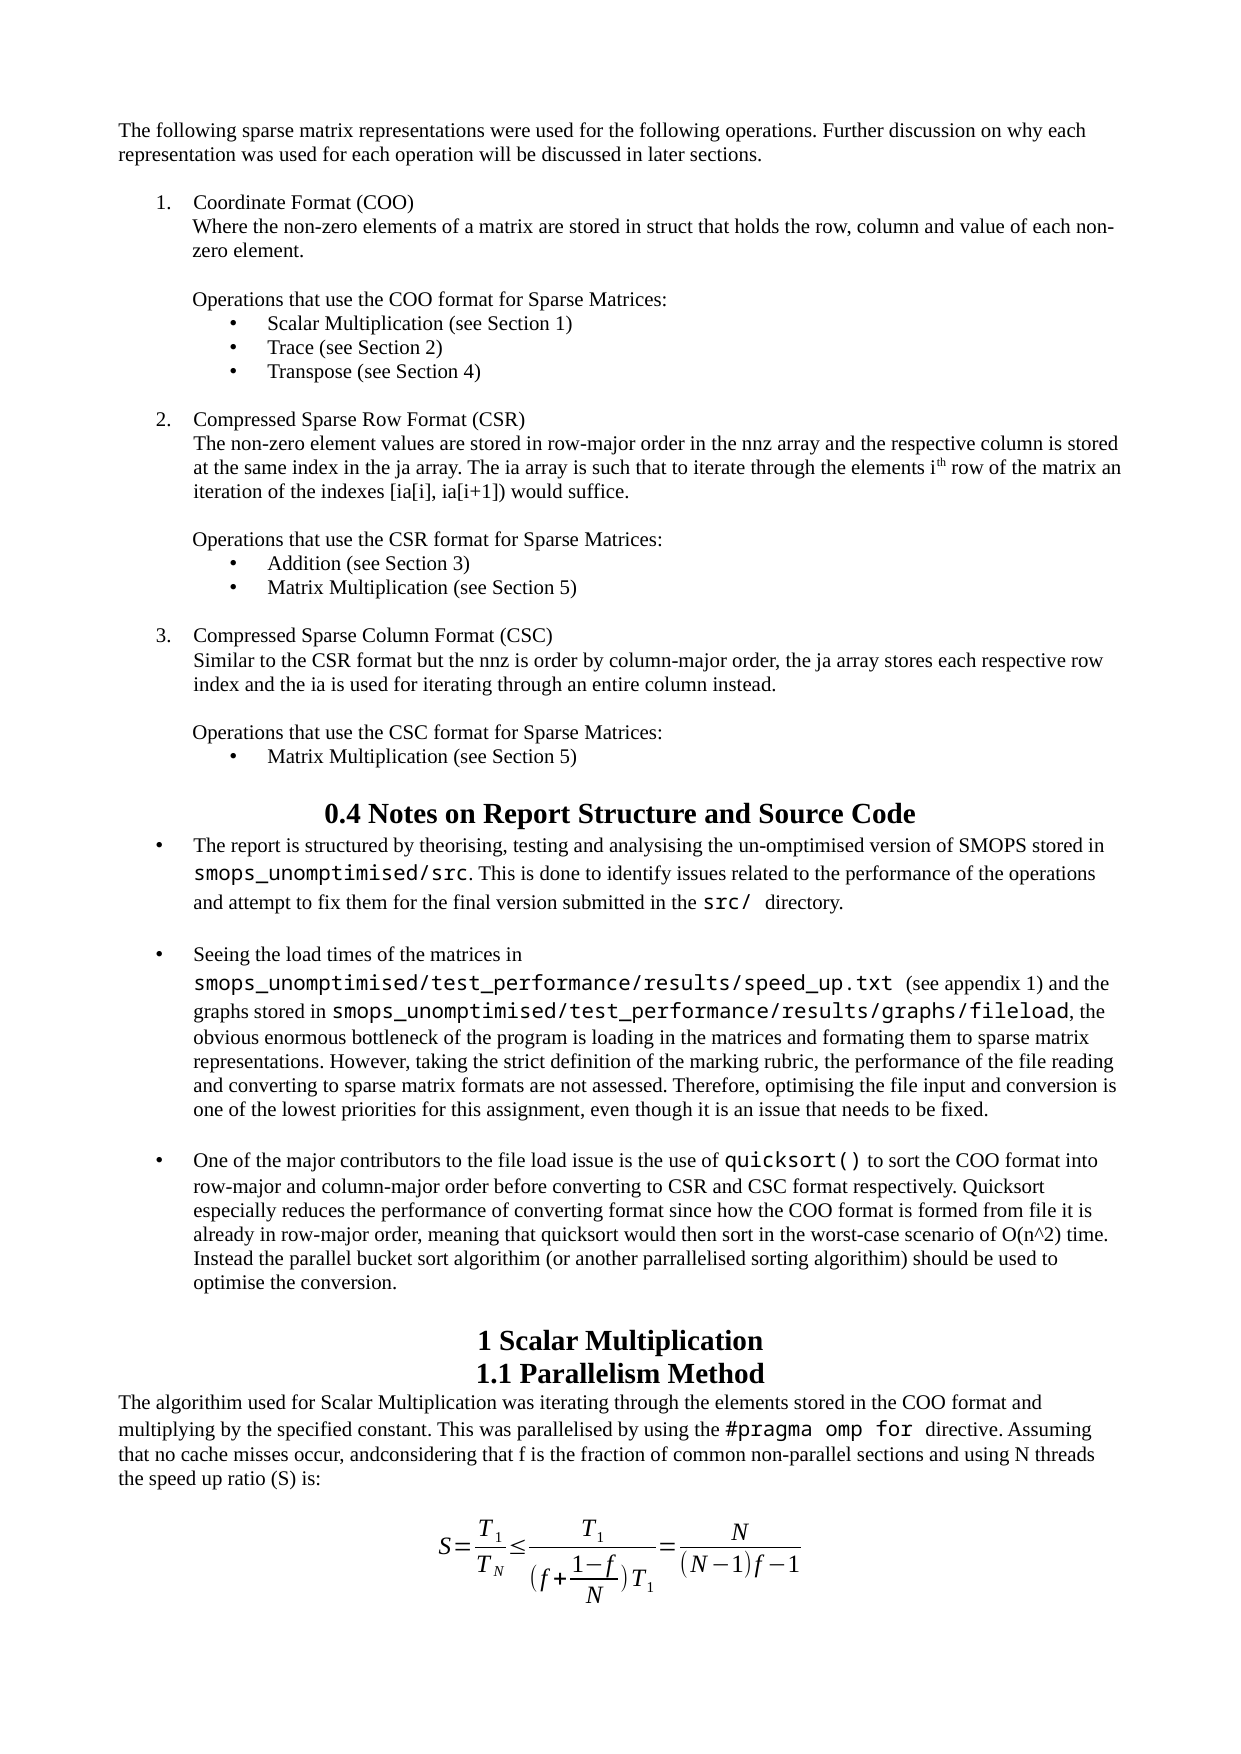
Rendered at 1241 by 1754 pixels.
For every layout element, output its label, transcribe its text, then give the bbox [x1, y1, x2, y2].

list Transpose (see Section 4) [229, 359, 1122, 383]
list The non-zero element values are stored in row-major order in the nnz array and the respective column is stored at the same index in the ja array. The ia array is such that to iterate through the elements ith row of the matrix an iteration of the indexes [ia[i], ia[i+1]) would suffice. [156, 431, 1122, 503]
text Operations that use the CSR format for Sparse Matrices: [118, 527, 1122, 551]
text Operations that use the COO format for Sparse Matrices: [118, 287, 1122, 311]
text 1.1 Parallelism Method [118, 1356, 1122, 1390]
text 1 Scalar Multiplication [118, 1323, 1122, 1356]
text The algorithim used for Scalar Multiplication was iterating through the elements stored in the COO format and multiplying by the specified constant. This was parallelised by using the #pragma omp for directive. Assuming that no cache misses occur, andconsidering that f is the fraction of common non-parallel sections and using N threads the speed up ratio (S) is: [118, 1390, 1122, 1490]
list One of the major contributors to the file load issue is the use of quicksort() to sort the COO format into row-major and column-major order before converting to CSR and CSC format respectively. Quicksort especially reduces the performance of converting format since how the COO format is formed from file it is already in row-major order, meaning that quicksort would then sort in the worst-case scenario of O(n^2) time. Instead the parallel bucket sort algorithim (or another parrallelised sorting algorithim) should be used to optimise the conversion. [156, 1145, 1122, 1294]
list Addition (see Section 3) [229, 551, 1122, 575]
list Trace (see Section 2) [229, 335, 1122, 359]
text Operations that use the CSC format for Sparse Matrices: [118, 720, 1122, 744]
list Coordinate Format (COO) [156, 190, 1122, 214]
text 0.4 Notes on Report Structure and Source Code [118, 797, 1122, 830]
list Similar to the CSR format but the nnz is order by column-major order, the ja array stores each respective row index and the ia is used for iterating through an entire column instead. [156, 647, 1122, 696]
list Seeing the load times of the matrices in smops_unomptimised/test_performance/results/speed_up.txt (see appendix 1) and the graphs stored in smops_unomptimised/test_performance/results/graphs/fileload, the obvious enormous bottleneck of the program is loading in the matrices and formating them to sparse matrix representations. However, taking the strict definition of the marking rubric, the performance of the file reading and converting to sparse matrix formats are not assessed. Therefore, optimising the file input and conversion is one of the lowest priorities for this assignment, even though it is an issue that needs to be fixed. [156, 939, 1122, 1121]
text The following sparse matrix representations were used for the following operations. Further discussion on why each representation was used for each operation will be discussed in later sections. [118, 118, 1122, 166]
list The report is structured by theorising, testing and analysising the un-omptimised version of SMOPS stored in smops_unomptimised/src. This is done to identify issues related to the performance of the operations and attempt to fix them for the final version submitted in the src/ directory. [156, 830, 1122, 915]
list Compressed Sparse Row Format (CSR) [156, 407, 1122, 431]
list Matrix Multiplication (see Section 5) [229, 744, 1122, 768]
list Compressed Sparse Column Format (CSC) [156, 623, 1122, 647]
text Where the non-zero elements of a matrix are stored in struct that holds the row, column and value of each non- zero element. [118, 214, 1122, 262]
list Matrix Multiplication (see Section 5) [229, 575, 1122, 599]
list Scalar Multiplication (see Section 1) [229, 311, 1122, 335]
